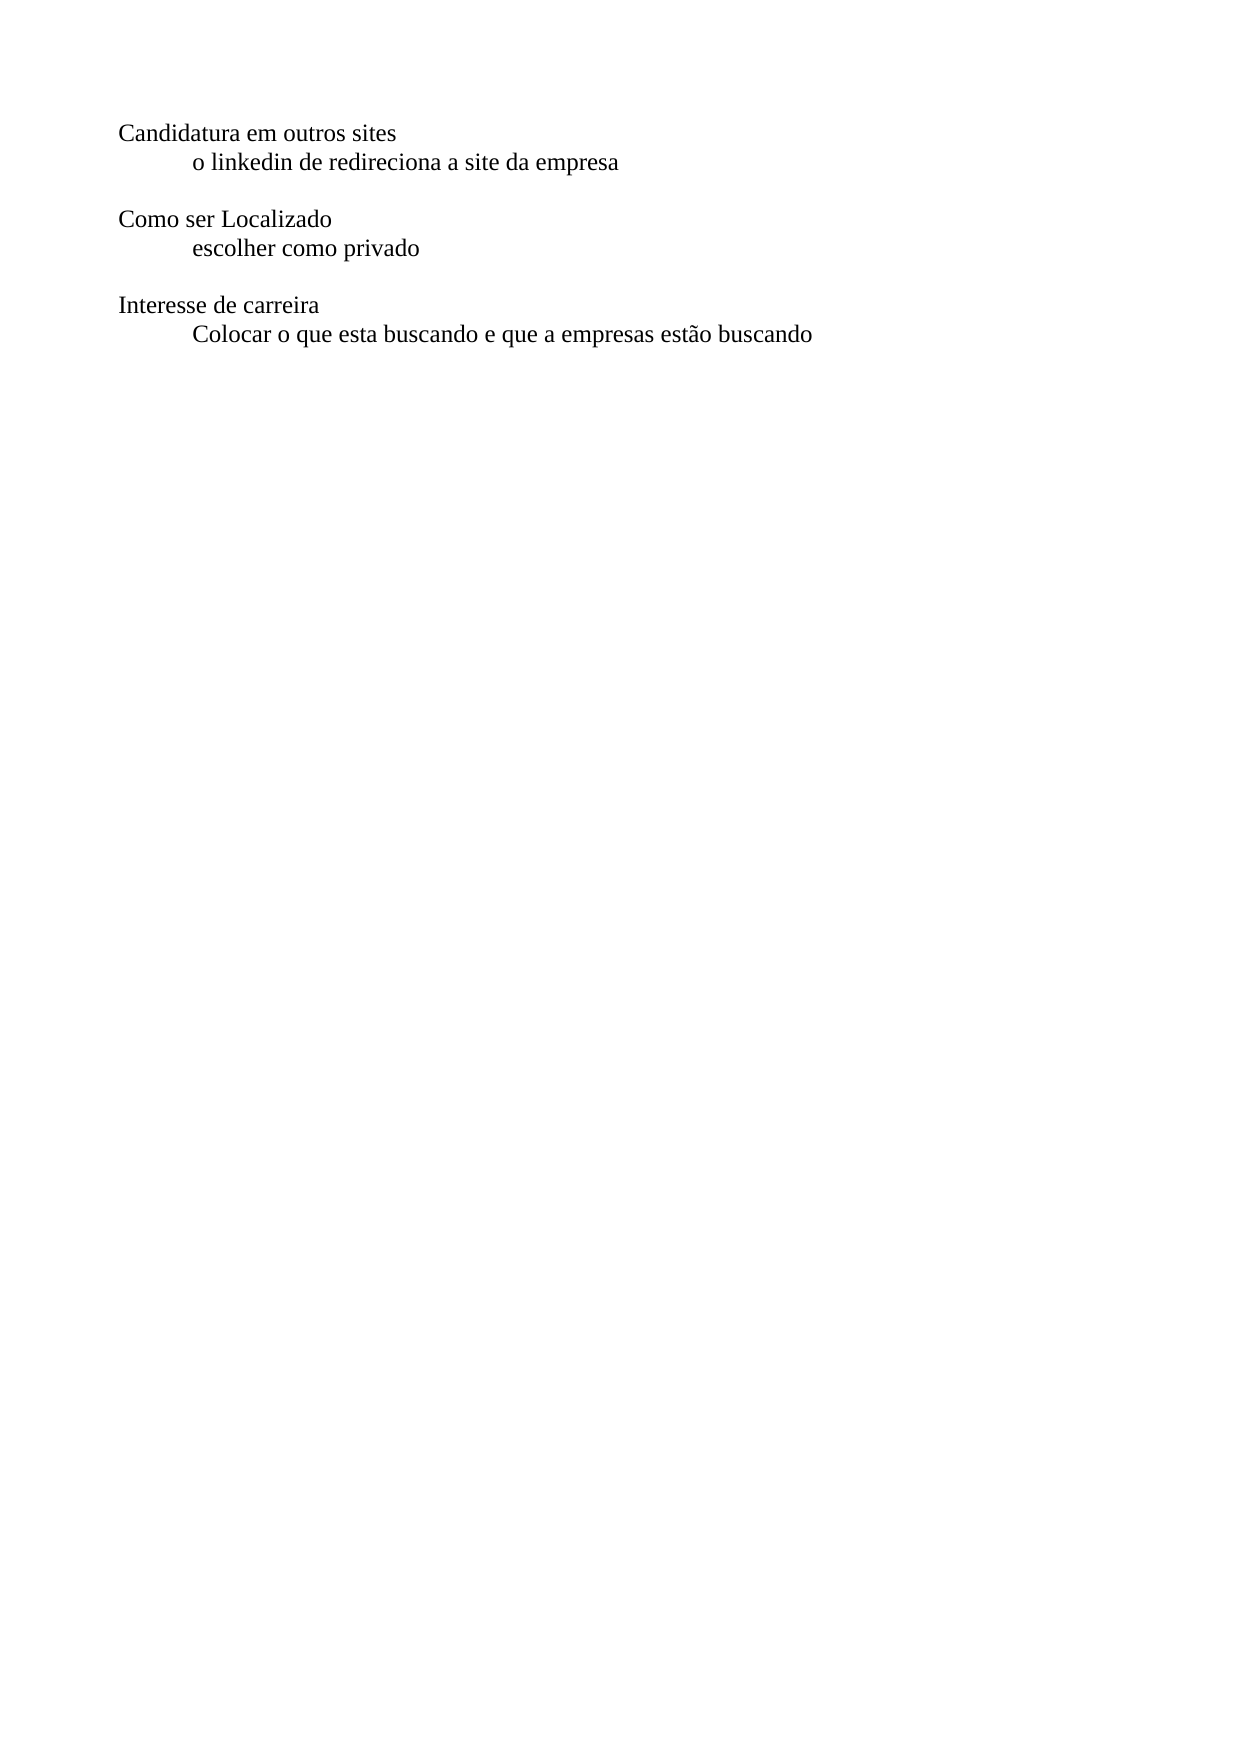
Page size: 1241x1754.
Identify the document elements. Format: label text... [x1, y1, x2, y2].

text Colocar o que esta buscando e que a empresas estão buscando [118, 319, 1122, 348]
text escolher como privado [118, 233, 1122, 262]
text Interesse de carreira [118, 291, 1122, 319]
text o linkedin de redireciona a site da empresa [118, 147, 1122, 176]
text Candidatura em outros sites [118, 118, 1122, 147]
text Como ser Localizado [118, 204, 1122, 233]
